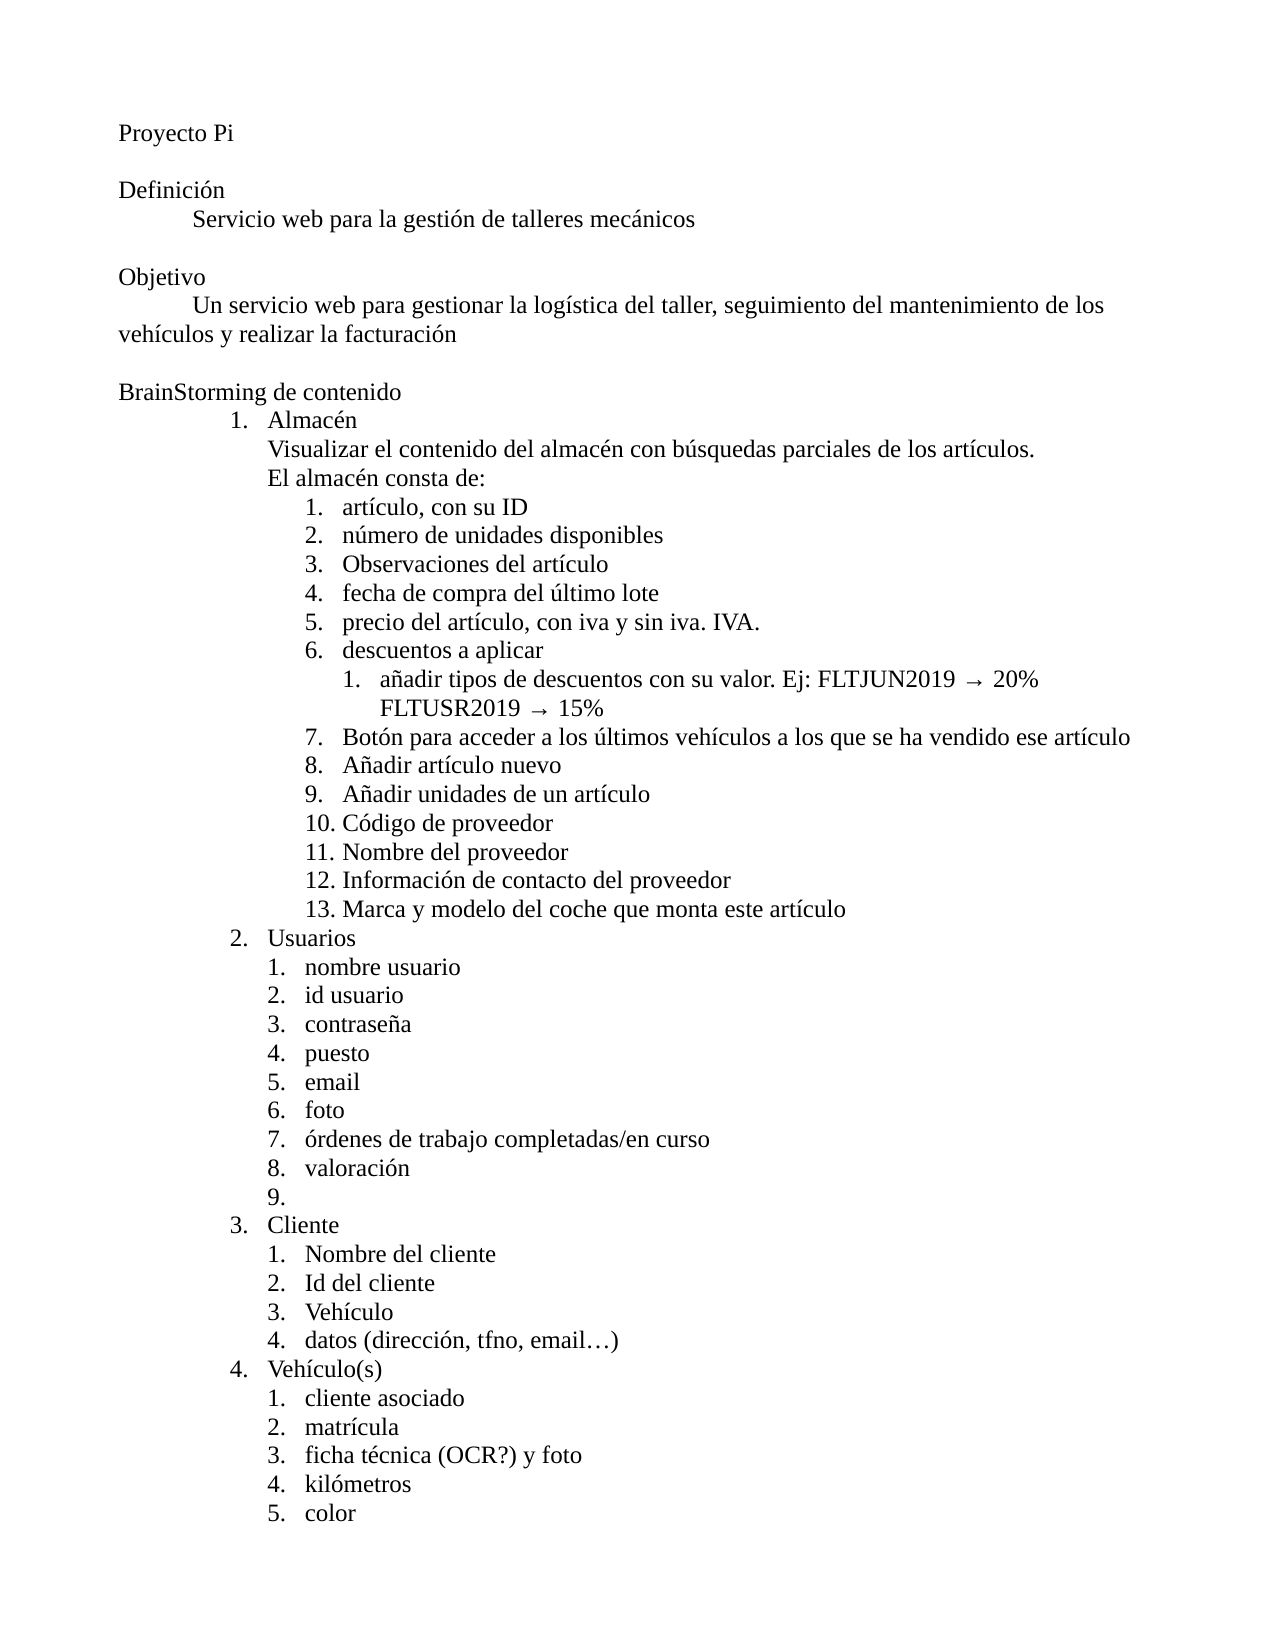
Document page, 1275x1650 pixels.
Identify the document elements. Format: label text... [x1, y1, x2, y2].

text BrainStorming de contenido [118, 377, 1157, 406]
list Nombre del cliente [267, 1239, 1157, 1268]
list email [267, 1067, 1157, 1096]
list Cliente [229, 1211, 1157, 1239]
list datos (dirección, tfno, email…) [267, 1326, 1157, 1354]
list ficha técnica (OCR?) y foto [267, 1441, 1157, 1469]
list color [267, 1498, 1157, 1527]
text Definición [118, 176, 1157, 204]
list descuentos a aplicar [304, 636, 1157, 664]
list Almacén [229, 406, 1157, 434]
list Añadir unidades de un artículo [304, 779, 1157, 808]
list añadir tipos de descuentos con su valor. Ej: FLTJUN2019 → 20% FLTUSR2019 → 15% [342, 664, 1157, 722]
list Observaciones del artículo [304, 549, 1157, 578]
list id usuario [267, 981, 1157, 1009]
list precio del artículo, con iva y sin iva. IVA. [304, 607, 1157, 636]
list valoración [267, 1153, 1157, 1182]
list puesto [267, 1038, 1157, 1067]
list órdenes de trabajo completadas/en curso [267, 1124, 1157, 1153]
list Marca y modelo del coche que monta este artículo [304, 894, 1157, 923]
text Servicio web para la gestión de talleres mecánicos [118, 204, 1157, 233]
list artículo, con su ID [304, 492, 1157, 521]
list Botón para acceder a los últimos vehículos a los que se ha vendido ese artículo [304, 722, 1157, 751]
list número de unidades disponibles [304, 521, 1157, 549]
list matrícula [267, 1412, 1157, 1441]
list foto [267, 1096, 1157, 1124]
list Código de proveedor [304, 808, 1157, 837]
list El almacén consta de: [229, 463, 1157, 492]
list Vehículo(s) [229, 1354, 1157, 1383]
list Vehículo [267, 1297, 1157, 1326]
list Información de contacto del proveedor [304, 866, 1157, 894]
text Un servicio web para gestionar la logística del taller, seguimiento del mantenimiento de los vehículos y realizar la facturación [118, 291, 1157, 348]
list fecha de compra del último lote [304, 578, 1157, 607]
list Añadir artículo nuevo [304, 751, 1157, 779]
list Nombre del proveedor [304, 837, 1157, 866]
list Usuarios [229, 923, 1157, 952]
list nombre usuario [267, 952, 1157, 981]
list contraseña [267, 1009, 1157, 1038]
text Objetivo [118, 262, 1157, 291]
list cliente asociado [267, 1383, 1157, 1412]
text Proyecto Pi [118, 118, 1157, 147]
list kilómetros [267, 1469, 1157, 1498]
list Id del cliente [267, 1268, 1157, 1297]
list Visualizar el contenido del almacén con búsquedas parciales de los artículos. [229, 434, 1157, 463]
